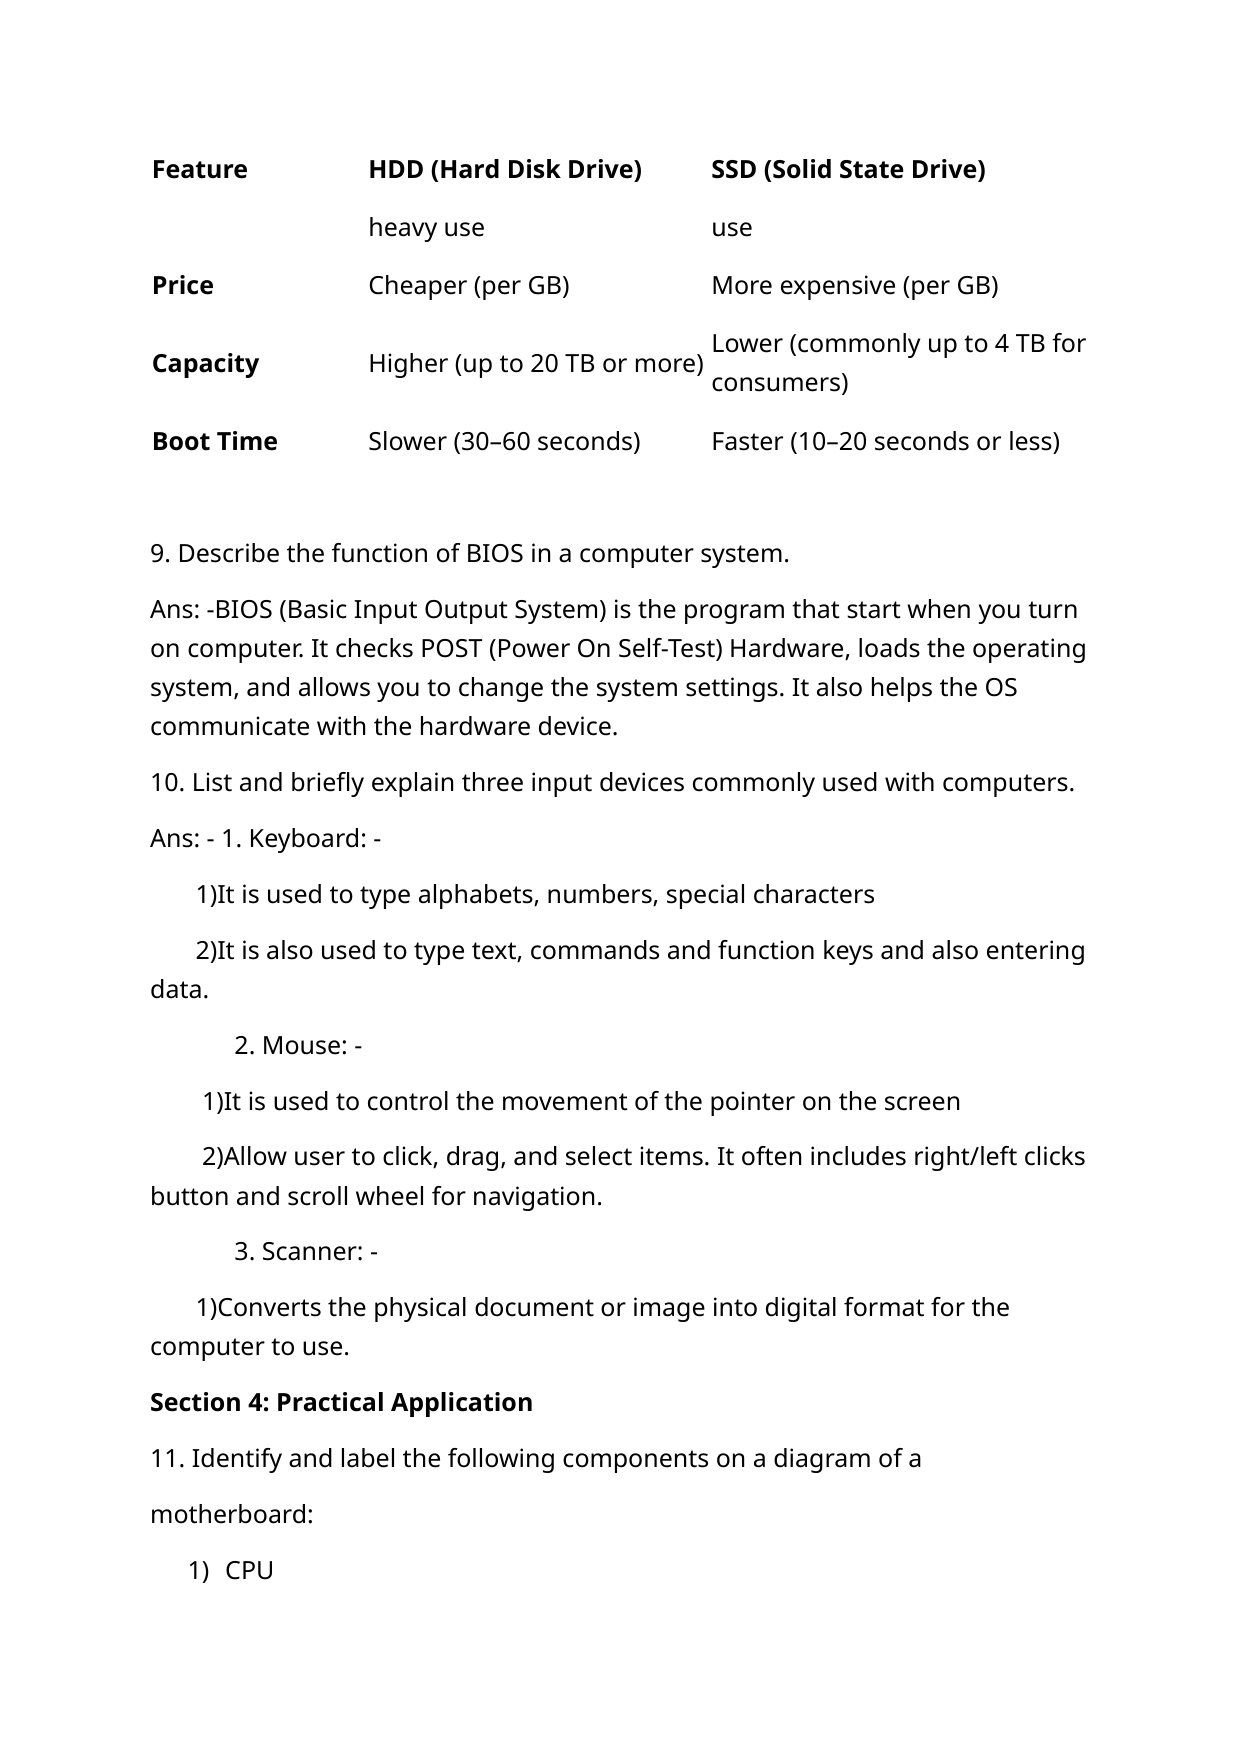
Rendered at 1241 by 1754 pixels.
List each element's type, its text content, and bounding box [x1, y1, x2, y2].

text 1)It is used to type alphabets, numbers, special characters [150, 876, 1090, 911]
text 10. List and briefly explain three input devices commonly used with computers. [150, 765, 1090, 799]
text 1)It is used to control the movement of the pointer on the screen [150, 1083, 1090, 1117]
table_cell More expensive (per GB) [710, 266, 1090, 324]
table_cell use [710, 208, 1090, 266]
table_cell Capacity [150, 324, 366, 422]
table_cell heavy use [366, 208, 710, 266]
table_header Feature [150, 150, 366, 208]
table_cell Lower (commonly up to 4 TB for consumers) [710, 324, 1090, 422]
text Ans: - 1. Keyboard: - [150, 821, 1090, 855]
table_cell Faster (10–20 seconds or less) [710, 422, 1090, 480]
table_header SSD (Solid State Drive) [710, 150, 1090, 208]
text motherboard: [150, 1496, 1090, 1531]
text 2. Mouse: - [150, 1027, 1090, 1061]
text 2)It is also used to type text, commands and function keys and also entering data. [150, 932, 1090, 1006]
table_cell Higher (up to 20 TB or more) [366, 324, 710, 422]
text 9. Describe the function of BIOS in a computer system. [150, 536, 1090, 570]
text 3. Scanner: - [150, 1234, 1090, 1268]
text 1)Converts the physical document or image into digital format for the computer to use. [150, 1290, 1090, 1363]
text 11. Identify and label the following components on a diagram of a [150, 1441, 1090, 1475]
table_cell Slower (30–60 seconds) [366, 422, 710, 480]
text Section 4: Practical Application [150, 1385, 1090, 1419]
table_cell Boot Time [150, 422, 366, 480]
table_header HDD (Hard Disk Drive) [366, 150, 710, 208]
table_cell [150, 208, 366, 266]
table_cell Cheaper (per GB) [366, 266, 710, 324]
list CPU [187, 1552, 1090, 1586]
table_cell Price [150, 266, 366, 324]
text Ans: -BIOS (Basic Input Output System) is the program that start when you turn on computer. It checks POST (Power On Self-Test) Hardware, loads the operating system, and allows you to change the system settings. It also helps the OS communicate with the hardware device. [150, 591, 1090, 743]
text 2)Allow user to click, drag, and select items. It often includes right/left clicks button and scroll wheel for navigation. [150, 1139, 1090, 1212]
